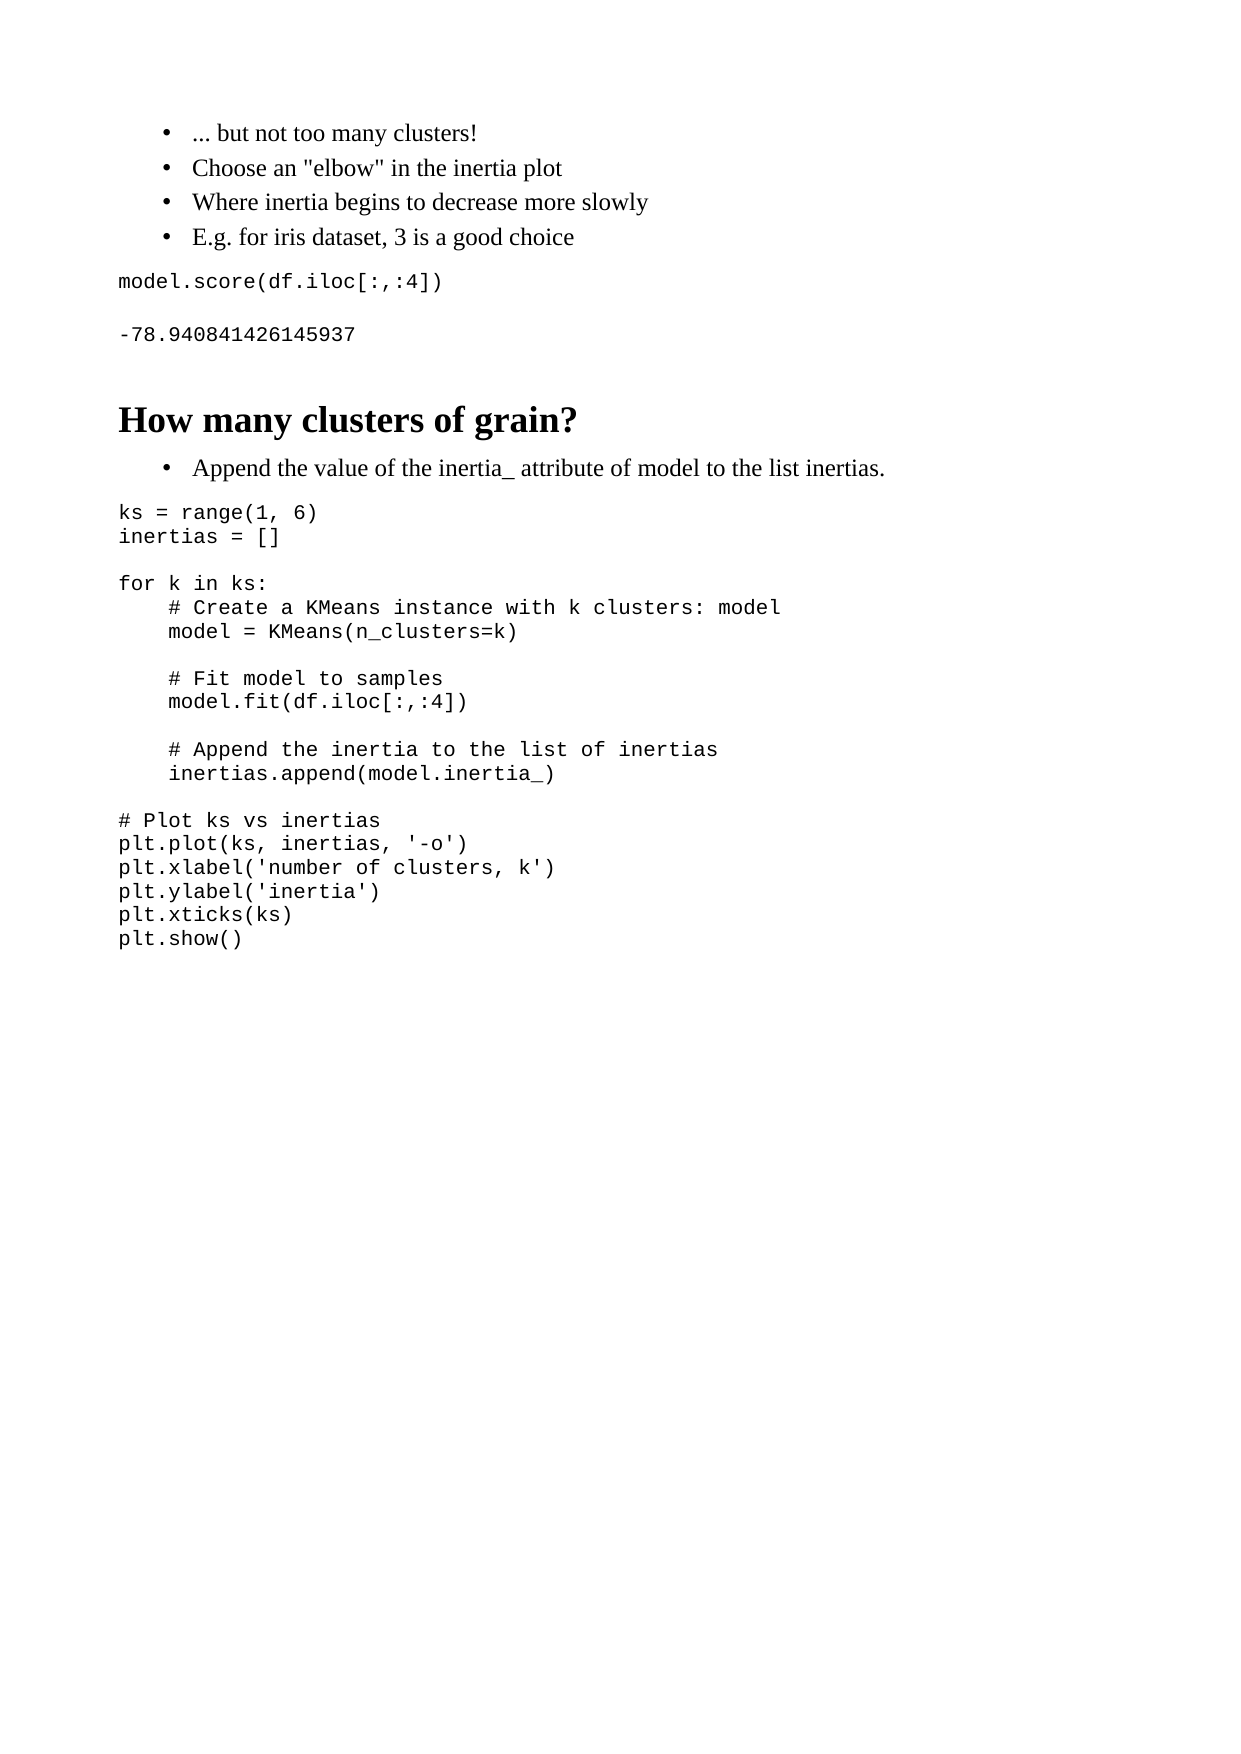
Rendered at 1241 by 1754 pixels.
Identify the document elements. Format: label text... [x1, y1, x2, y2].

text plt.xticks(ks) [118, 904, 1122, 928]
text inertias = [] [118, 526, 1122, 550]
text model = KMeans(n_clusters=k) [118, 621, 1122, 644]
text plt.ylabel('inertia') [118, 881, 1122, 904]
list Where inertia begins to decrease more slowly [162, 187, 1122, 216]
list Choose an "elbow" in the inertia plot [162, 153, 1122, 181]
text -78.940841426145937 [118, 324, 1122, 347]
text # Plot ks vs inertias [118, 810, 1122, 833]
text # Fit model to samples [118, 668, 1122, 692]
text model.fit(df.iloc[:,:4]) [118, 692, 1122, 715]
list ... but not too many clusters! [162, 118, 1122, 147]
subtitle How many clusters of grain? [118, 398, 1122, 441]
text # Append the inertia to the list of inertias [118, 739, 1122, 762]
list E.g. for iris dataset, 3 is a good choice [162, 222, 1122, 250]
text model.score(df.iloc[:,:4]) [118, 271, 1122, 294]
text for k in ks: [118, 573, 1122, 597]
list Append the value of the inertia_ attribute of model to the list inertias. [162, 453, 1122, 482]
text # Create a KMeans instance with k clusters: model [118, 597, 1122, 621]
text inertias.append(model.inertia_) [118, 762, 1122, 786]
text plt.xlabel('number of clusters, k') [118, 857, 1122, 881]
text plt.plot(ks, inertias, '-o') [118, 833, 1122, 857]
text ks = range(1, 6) [118, 502, 1122, 526]
text plt.show() [118, 928, 1122, 952]
